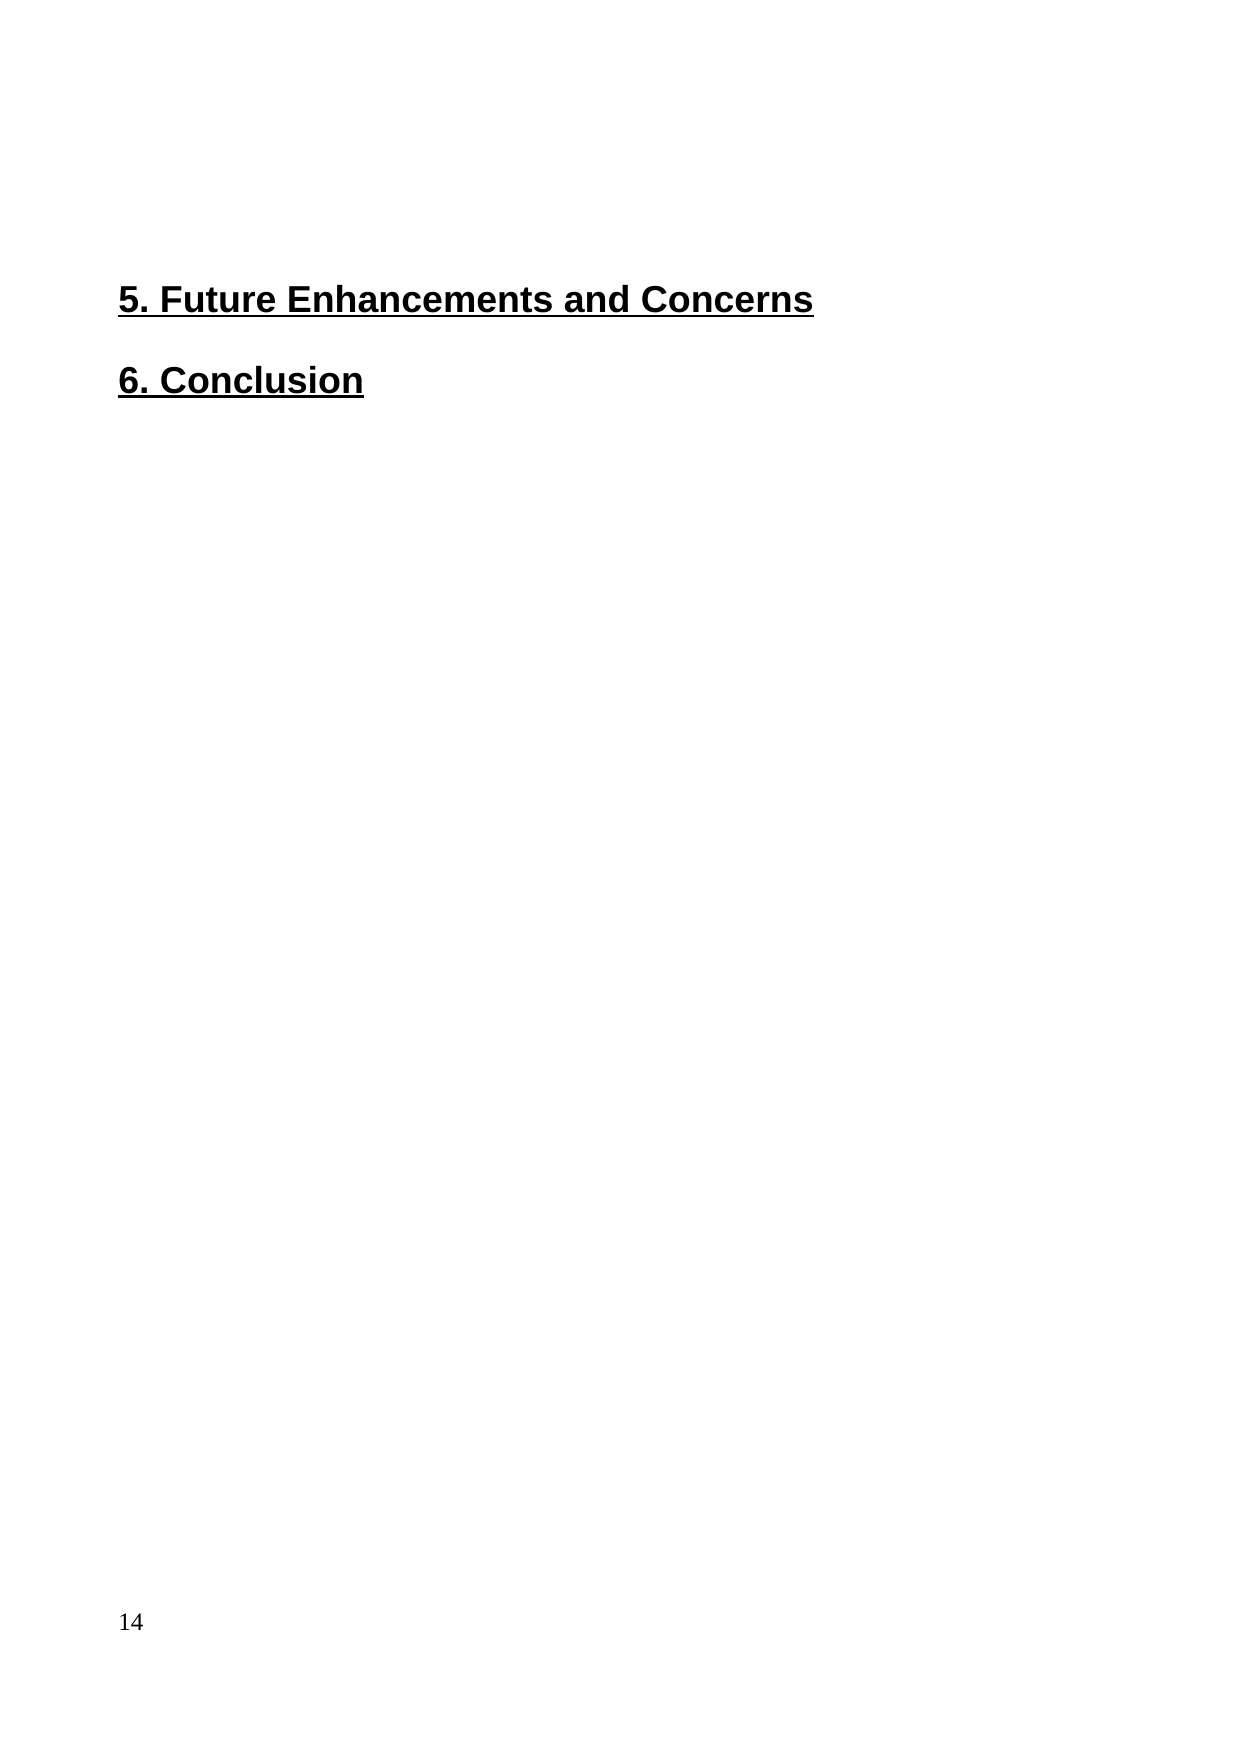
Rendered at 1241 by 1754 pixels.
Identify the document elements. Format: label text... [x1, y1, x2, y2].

subtitle 6. Conclusion [118, 358, 1122, 401]
subtitle 5. Future Enhancements and Concerns [118, 277, 1122, 321]
